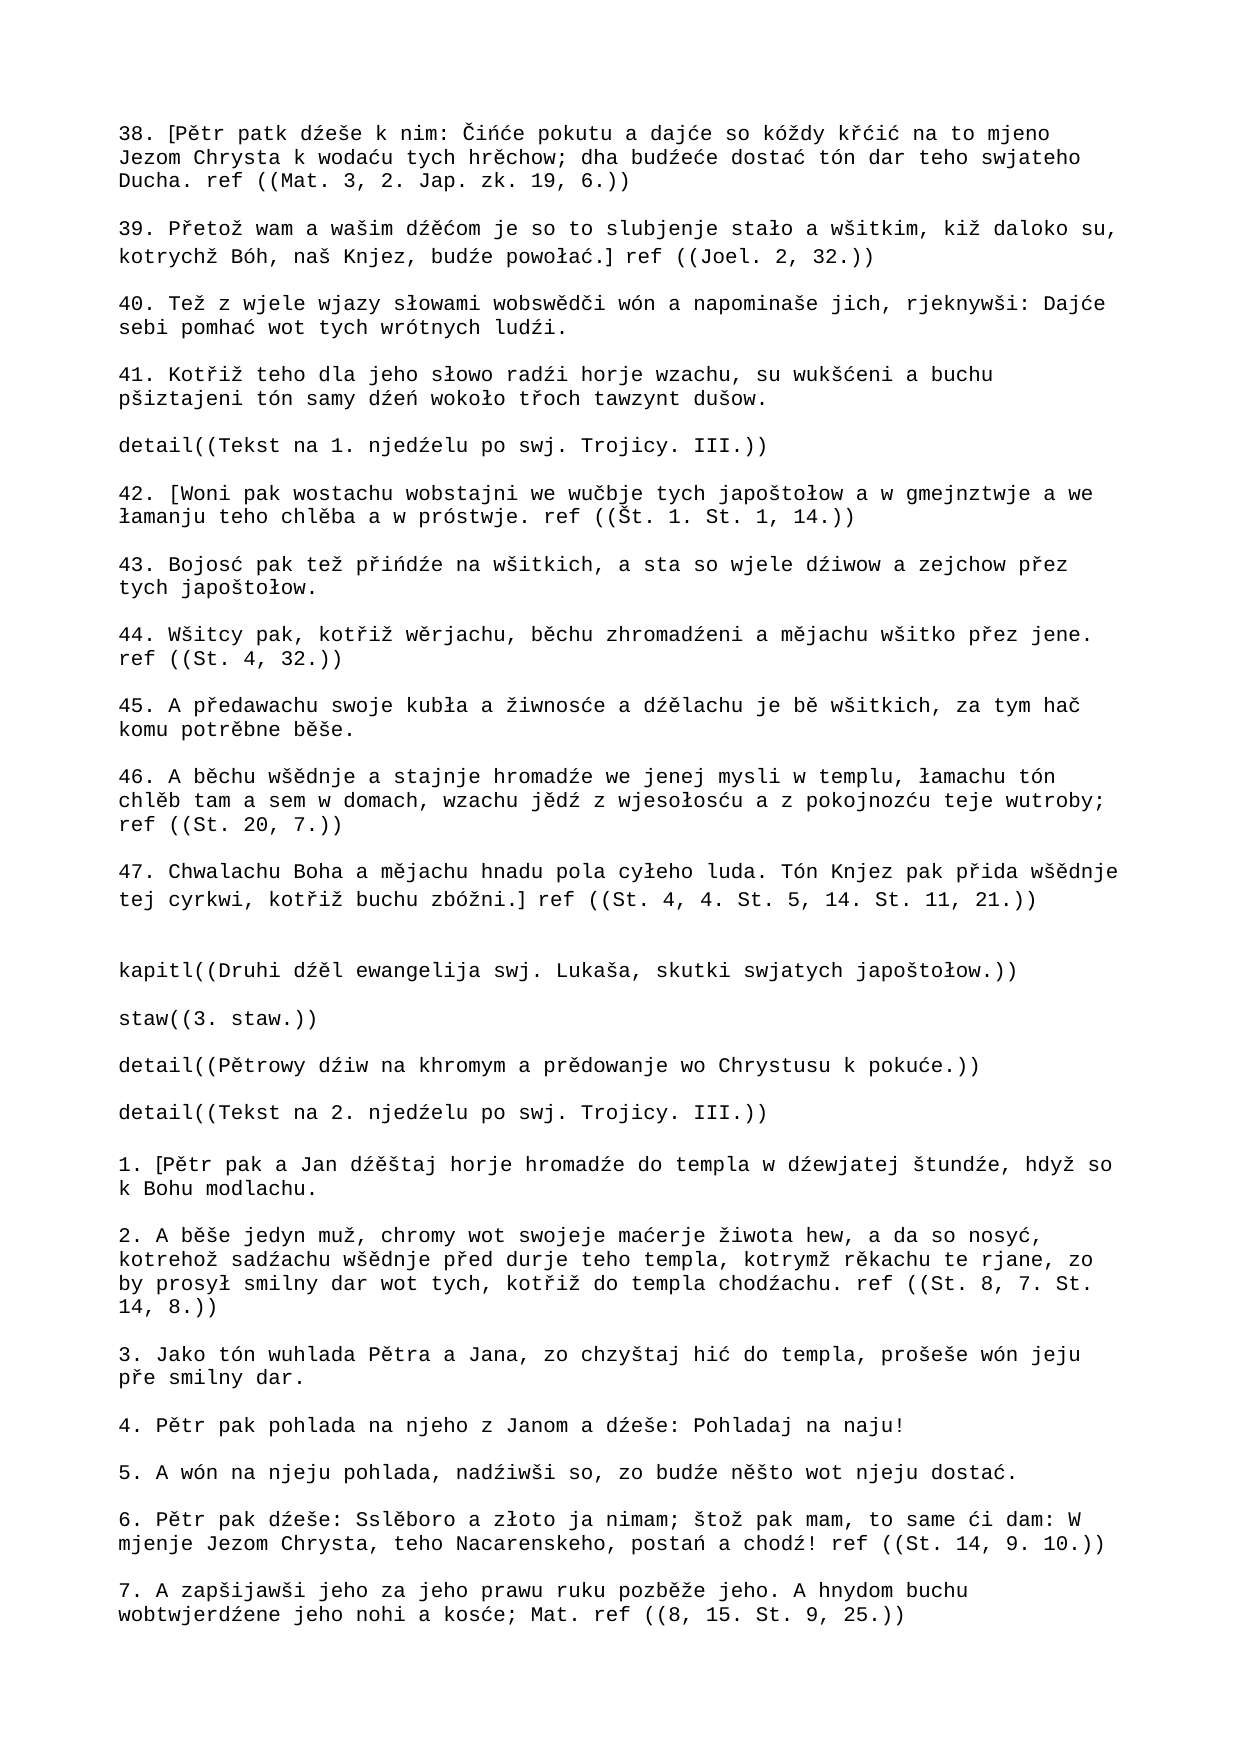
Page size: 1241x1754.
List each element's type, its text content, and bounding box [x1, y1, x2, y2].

text detail((Pětrowy dźiw na khromym a prědowanje wo Chrystusu k pokuće.)) [118, 1055, 1122, 1079]
text 2. A běše jedyn muž, chromy wot swojeje maćerje žiwota hew, a da so nosyć, kotrehož sadźachu wšědnje před durje teho templa, kotrymž rěkachu te rjane, zo by prosył smilny dar wot tych, kotřiž do templa chodźachu. ref ((St. 8, 7. St. 14, 8.)) [118, 1225, 1122, 1320]
text 3. Jako tón wuhlada Pětra a Jana, zo chzyštaj hić do templa, prošeše wón jeju pře smilny dar. [118, 1344, 1122, 1391]
text 1. [Pětr pak a Jan dźěštaj horje hromadźe do templa w dźewjatej štundźe, hdyž so k Bohu modlachu. [118, 1149, 1122, 1202]
text 40. Tež z wjele wjazy słowami wobswědči wón a napominaše jich, rjeknywši: Dajće sebi pomhać wot tych wrótnych ludźi. [118, 293, 1122, 341]
text 5. A wón na njeju pohlada, nadźiwši so, zo budźe něšto wot njeju dostać. [118, 1462, 1122, 1486]
text 42. [Woni pak wostachu wobstajni we wučbje tych japoštołow a w gmejnztwje a we łamanju teho chlěba a w próstwje. ref ((Št. 1. St. 1, 14.)) [118, 483, 1122, 530]
text 45. A předawachu swoje kubła a žiwnosće a dźělachu je bě wšitkich, za tym hač komu potrěbne běše. [118, 695, 1122, 743]
text 7. A zapšijawši jeho za jeho prawu ruku pozběže jeho. A hnydom buchu wobtwjerdźene jeho nohi a kosće; Mat. ref ((8, 15. St. 9, 25.)) [118, 1580, 1122, 1627]
text 41. Kotřiž teho dla jeho słowo radźi horje wzachu, su wukšćeni a buchu pšiztajeni tón samy dźeń wokoło třoch tawzynt dušow. [118, 364, 1122, 412]
text detail((Tekst na 1. njedźelu po swj. Trojicy. III.)) [118, 435, 1122, 459]
text detail((Tekst na 2. njedźelu po swj. Trojicy. III.)) [118, 1102, 1122, 1126]
text 6. Pětr pak dźeše: Sslěboro a złoto ja nimam; štož pak mam, to same ći dam: W mjenje Jezom Chrysta, teho Nacarenskeho, postań a chodź! ref ((St. 14, 9. 10.)) [118, 1509, 1122, 1556]
text 46. A běchu wšědnje a stajnje hromadźe we jenej mysli w templu, łamachu tón chlěb tam a sem w domach, wzachu jědź z wjesołosću a z pokojnozću teje wutroby; ref ((St. 20, 7.)) [118, 766, 1122, 837]
text 4. Pětr pak pohlada na njeho z Janom a dźeše: Pohladaj na naju! [118, 1414, 1122, 1438]
text 38. [Pětr patk dźeše k nim: Čińće pokutu a dajće so kóždy křćić na to mjeno Jezom Chrysta k wodaću tych hrěchow; dha budźeće dostać tón dar teho swjateho Ducha. ref ((Mat. 3, 2. Jap. zk. 19, 6.)) [118, 118, 1122, 194]
text 47. Chwalachu Boha a mějachu hnadu pola cyłeho luda. Tón Knjez pak přida wšědnje tej cyrkwi, kotřiž buchu zbóžni.] ref ((St. 4, 4. St. 5, 14. St. 11, 21.)) [118, 861, 1122, 913]
text 39. Přetož wam a wašim dźěćom je so to slubjenje stało a wšitkim, kiž daloko su, kotrychž Bóh, naš Knjez, budźe powołać.] ref ((Joel. 2, 32.)) [118, 218, 1122, 270]
text 44. Wšitcy pak, kotřiž wěrjachu, běchu zhromadźeni a mějachu wšitko přez jene. ref ((St. 4, 32.)) [118, 624, 1122, 672]
text kapitl((Druhi dźěl ewangelija swj. Lukaša, skutki swjatych japoštołow.)) [118, 960, 1122, 984]
text staw((3. staw.)) [118, 1008, 1122, 1031]
text 43. Bojosć pak tež přińdźe na wšitkich, a sta so wjele dźiwow a zejchow přez tych japoštołow. [118, 553, 1122, 601]
